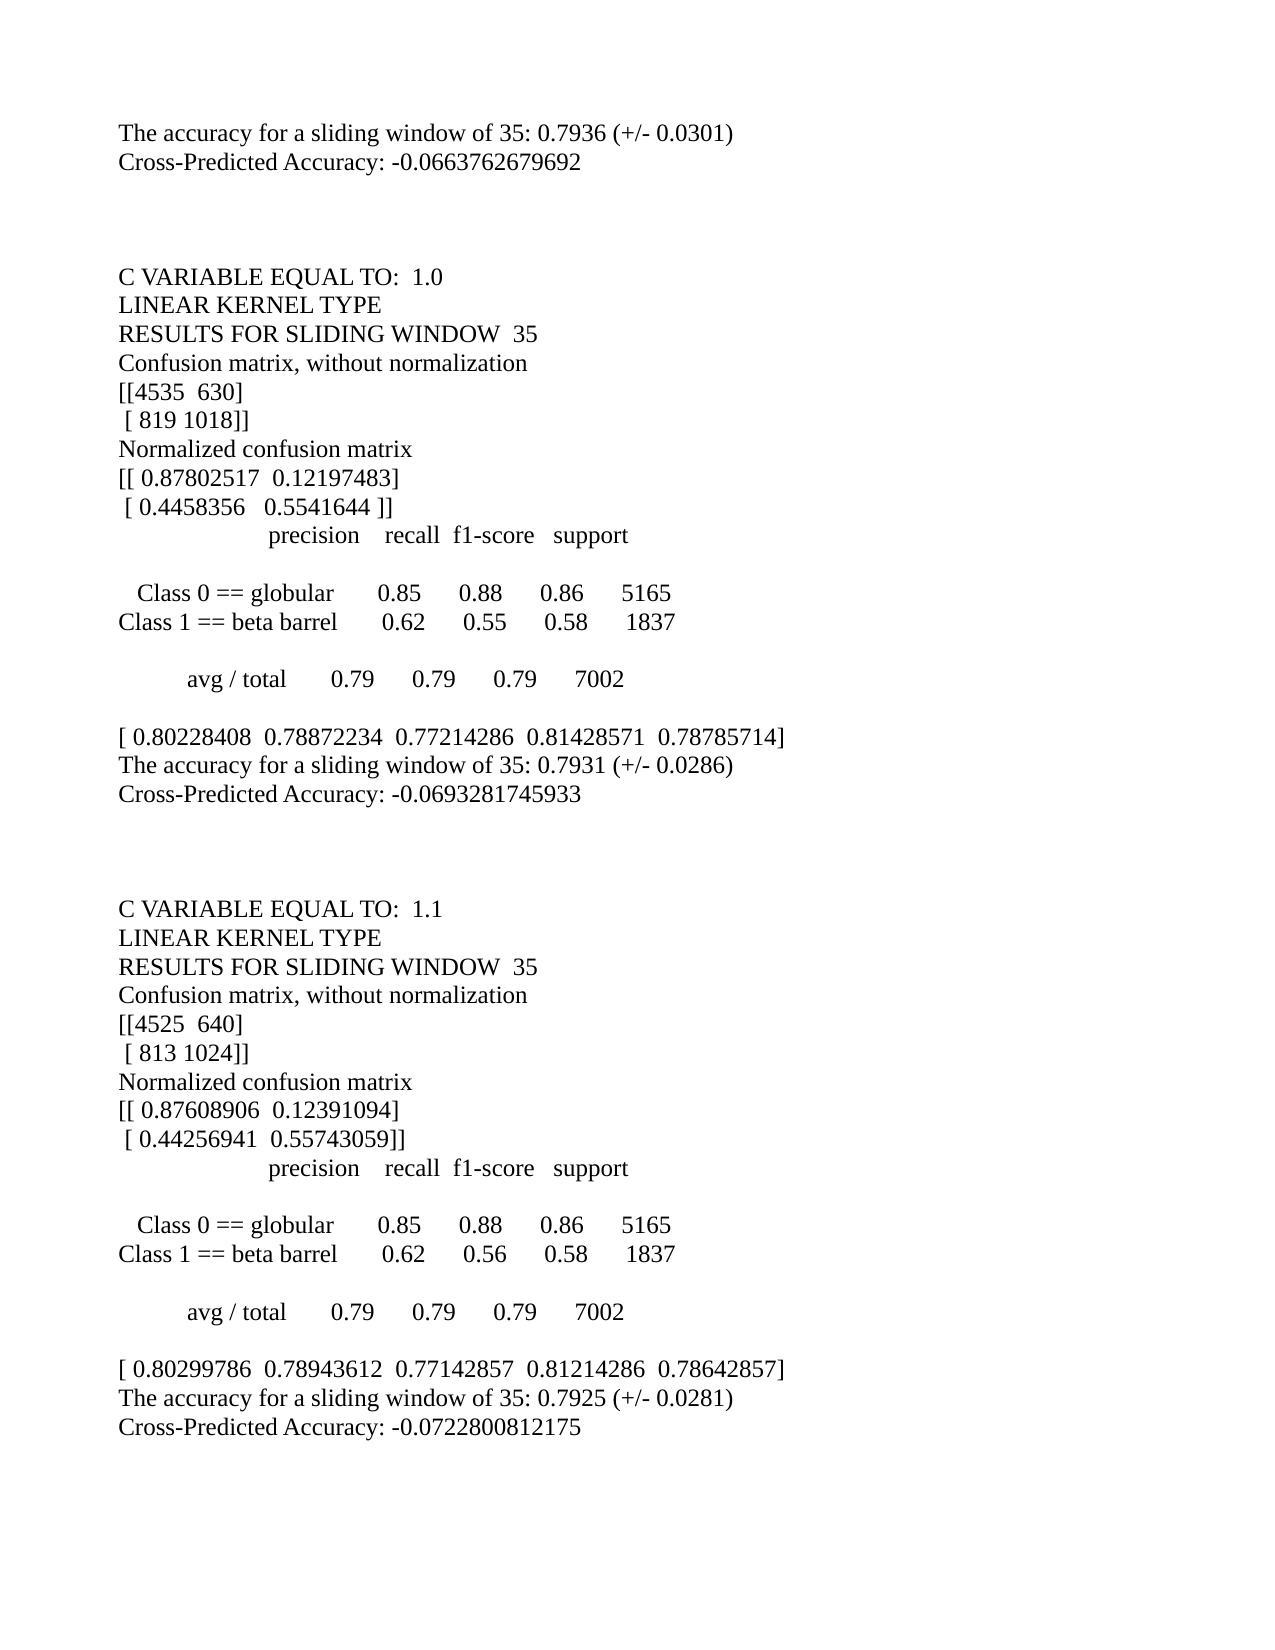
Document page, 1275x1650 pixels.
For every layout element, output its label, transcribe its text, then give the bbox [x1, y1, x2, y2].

text RESULTS FOR SLIDING WINDOW 35 [118, 319, 1157, 348]
text [[4535 630] [118, 377, 1157, 406]
text [ 819 1018]] [118, 406, 1157, 434]
text Normalized confusion matrix [118, 434, 1157, 463]
text avg / total 0.79 0.79 0.79 7002 [118, 1297, 1157, 1326]
text Cross-Predicted Accuracy: -0.0693281745933 [118, 779, 1157, 808]
text Class 1 == beta barrel 0.62 0.55 0.58 1837 [118, 607, 1157, 636]
text The accuracy for a sliding window of 35: 0.7931 (+/- 0.0286) [118, 751, 1157, 779]
text LINEAR KERNEL TYPE [118, 923, 1157, 952]
text C VARIABLE EQUAL TO: 1.1 [118, 894, 1157, 923]
text Confusion matrix, without normalization [118, 348, 1157, 377]
text Class 1 == beta barrel 0.62 0.56 0.58 1837 [118, 1239, 1157, 1268]
text Cross-Predicted Accuracy: -0.0722800812175 [118, 1412, 1157, 1441]
text Class 0 == globular 0.85 0.88 0.86 5165 [118, 1211, 1157, 1239]
text C VARIABLE EQUAL TO: 1.0 [118, 262, 1157, 291]
text [[ 0.87608906 0.12391094] [118, 1096, 1157, 1124]
text Confusion matrix, without normalization [118, 981, 1157, 1009]
text [ 0.4458356 0.5541644 ]] [118, 492, 1157, 521]
text [ 0.80299786 0.78943612 0.77142857 0.81214286 0.78642857] [118, 1354, 1157, 1383]
text Normalized confusion matrix [118, 1067, 1157, 1096]
text [ 0.80228408 0.78872234 0.77214286 0.81428571 0.78785714] [118, 722, 1157, 751]
text RESULTS FOR SLIDING WINDOW 35 [118, 952, 1157, 981]
text The accuracy for a sliding window of 35: 0.7936 (+/- 0.0301) [118, 118, 1157, 147]
text [[ 0.87802517 0.12197483] [118, 463, 1157, 492]
text The accuracy for a sliding window of 35: 0.7925 (+/- 0.0281) [118, 1383, 1157, 1412]
text [[4525 640] [118, 1009, 1157, 1038]
text precision recall f1-score support [118, 1153, 1157, 1182]
text LINEAR KERNEL TYPE [118, 291, 1157, 319]
text Cross-Predicted Accuracy: -0.0663762679692 [118, 147, 1157, 176]
text precision recall f1-score support [118, 521, 1157, 549]
text avg / total 0.79 0.79 0.79 7002 [118, 664, 1157, 693]
text [ 0.44256941 0.55743059]] [118, 1124, 1157, 1153]
text [ 813 1024]] [118, 1038, 1157, 1067]
text Class 0 == globular 0.85 0.88 0.86 5165 [118, 578, 1157, 607]
